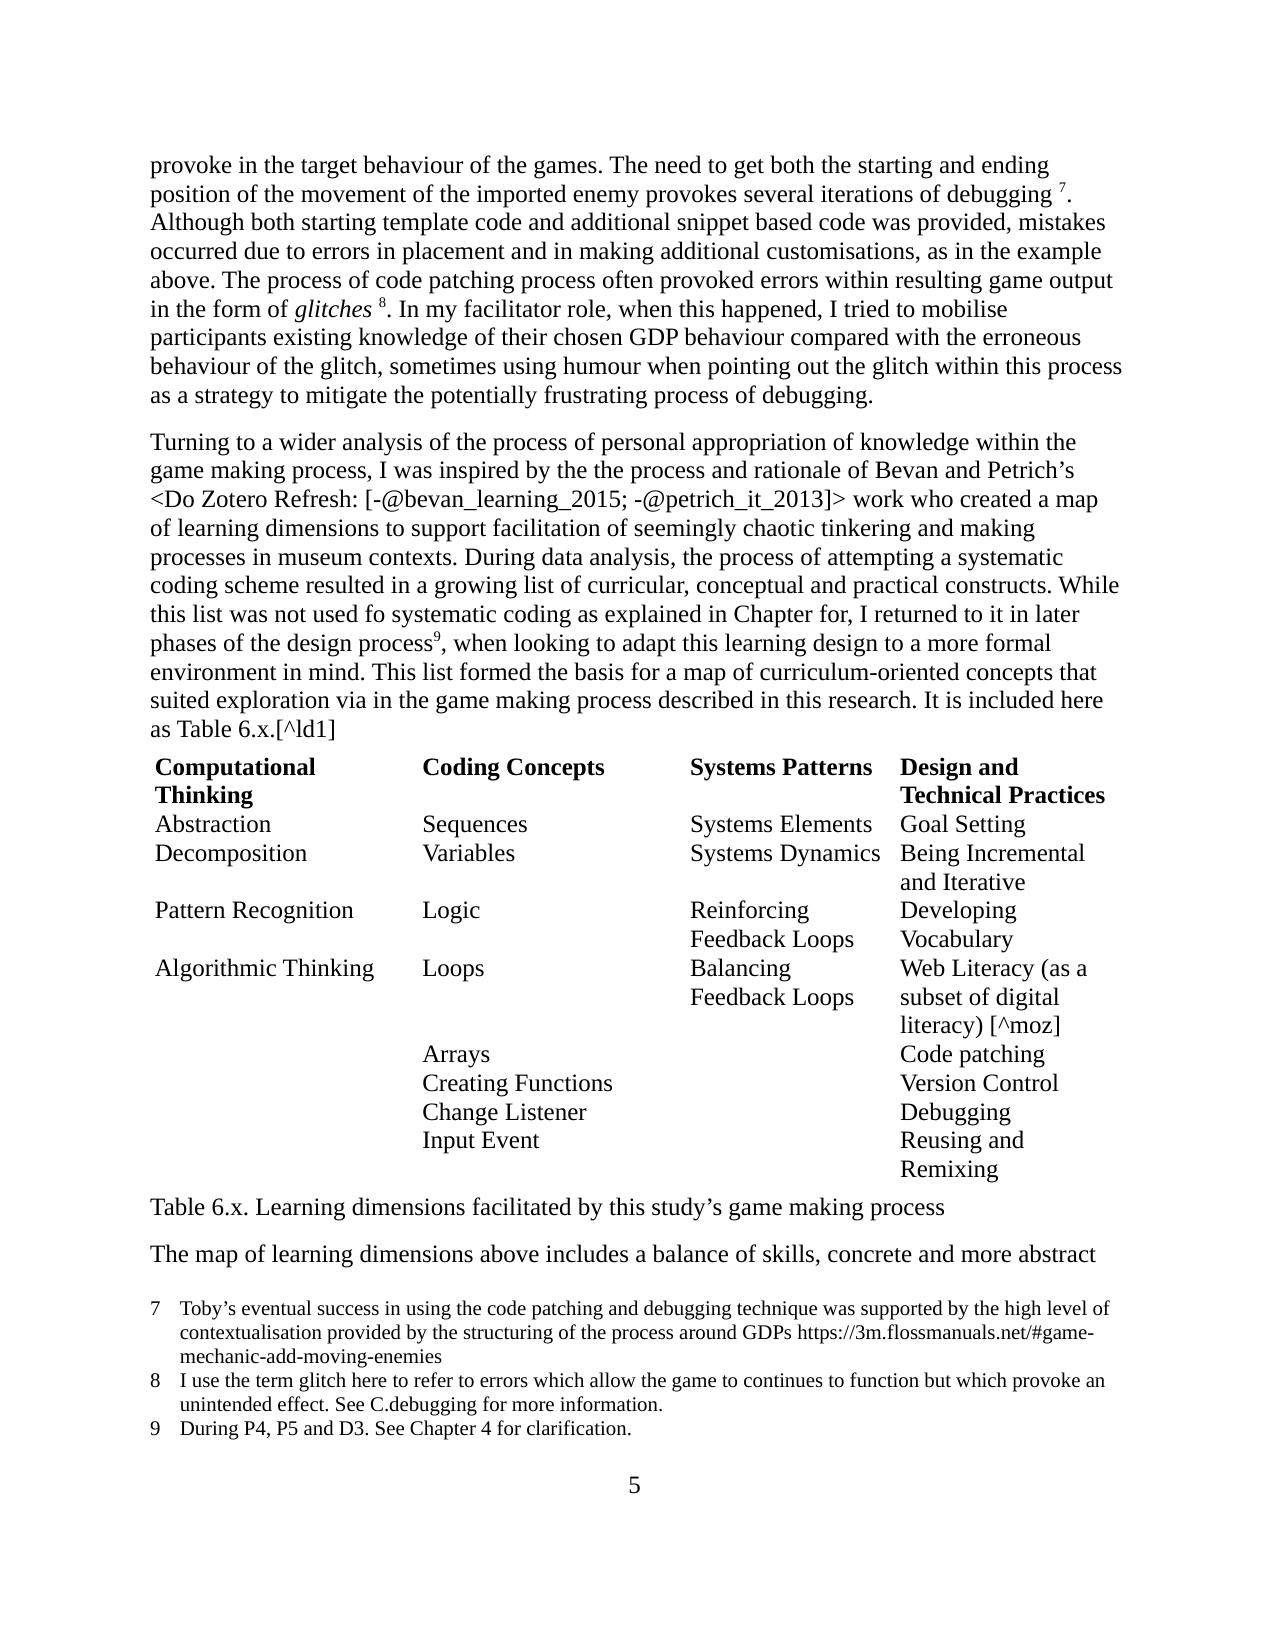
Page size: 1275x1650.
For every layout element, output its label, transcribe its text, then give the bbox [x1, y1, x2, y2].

text Turning to a wider analysis of the process of personal appropriation of knowledge within the game making process, I was inspired by the the process and rationale of Bevan and Petrich’s <Do Zotero Refresh: [-@bevan_learning_2015; -@petrich_it_2013]> work who created a map of learning dimensions to support facilitation of seemingly chaotic tinkering and making processes in museum contexts. During data analysis, the process of attempting a systematic coding scheme resulted in a growing list of curricular, conceptual and practical constructs. While this list was not used fo systematic coding as explained in Chapter for, I returned to it in later phases of the design process, when looking to adapt this learning design to a more formal environment in mind. This list formed the basis for a map of curriculum-oriented concepts that suited exploration via in the game making process described in this research. It is included here as Table 6.x.[^ld1] [150, 427, 1125, 743]
table_cell Web Literacy (as a subset of digital literacy) [^moz] [896, 953, 1125, 1039]
table_cell [150, 1126, 418, 1183]
table_cell Creating Functions [418, 1068, 685, 1097]
table_header Design and Technical Practices [896, 752, 1125, 809]
text Table 6.x. Learning dimensions facilitated by this study’s game making process [150, 1192, 1125, 1221]
text The map of learning dimensions above includes a balance of skills, concrete and more abstract [150, 1239, 1125, 1267]
text Toby’s eventual success in using the code patching and debugging technique was supported by the high level of contextualisation provided by the structuring of the process around GDPs https://3m.flossmanuals.net/#game-mechanic-add-moving-enemies [150, 1296, 1125, 1368]
table_cell Balancing Feedback Loops [685, 953, 896, 1039]
table_cell [150, 1068, 418, 1097]
table_cell Change Listener [418, 1097, 685, 1126]
table_cell Sequences [418, 809, 685, 838]
table_cell Variables [418, 838, 685, 896]
text I use the term glitch here to refer to errors which allow the game to continues to function but which provoke an unintended effect. See C.debugging for more information. [150, 1368, 1125, 1416]
table_cell Reinforcing Feedback Loops [685, 896, 896, 953]
table_cell [685, 1068, 896, 1097]
text During P4, P5 and D3. See Chapter 4 for clarification. [150, 1416, 1125, 1440]
table_cell Systems Dynamics [685, 838, 896, 896]
table_cell Input Event [418, 1126, 685, 1183]
table_header Coding Concepts [418, 752, 685, 809]
table_cell Code patching [896, 1039, 1125, 1068]
table_header Systems Patterns [685, 752, 896, 809]
table_cell Developing Vocabulary [896, 896, 1125, 953]
table_cell Arrays [418, 1039, 685, 1068]
table_cell Decomposition [150, 838, 418, 896]
text provoke in the target behaviour of the games. The need to get both the starting and ending position of the movement of the imported enemy provokes several iterations of debugging . Although both starting template code and additional snippet based code was provided, mistakes occurred due to errors in placement and in making additional customisations, as in the example above. The process of code patching process often provoked errors within resulting game output in the form of glitches . In my facilitator role, when this happened, I tried to mobilise participants existing knowledge of their chosen GDP behaviour compared with the erroneous behaviour of the glitch, sometimes using humour when pointing out the glitch within this process as a strategy to mitigate the potentially frustrating process of debugging. [150, 150, 1125, 409]
table_cell Version Control [896, 1068, 1125, 1097]
table_cell [150, 1097, 418, 1126]
table_cell Logic [418, 896, 685, 953]
table_cell [685, 1039, 896, 1068]
table_cell Being Incremental and Iterative [896, 838, 1125, 896]
table_cell Pattern Recognition [150, 896, 418, 953]
table_cell Debugging [896, 1097, 1125, 1126]
table_cell Systems Elements [685, 809, 896, 838]
table_cell [685, 1097, 896, 1126]
table_cell Goal Setting [896, 809, 1125, 838]
table_cell [685, 1126, 896, 1183]
table_cell Loops [418, 953, 685, 1039]
table_cell Reusing and Remixing [896, 1126, 1125, 1183]
table_header Computational Thinking [150, 752, 418, 809]
table_cell Abstraction [150, 809, 418, 838]
table_cell [150, 1039, 418, 1068]
table_cell Algorithmic Thinking [150, 953, 418, 1039]
